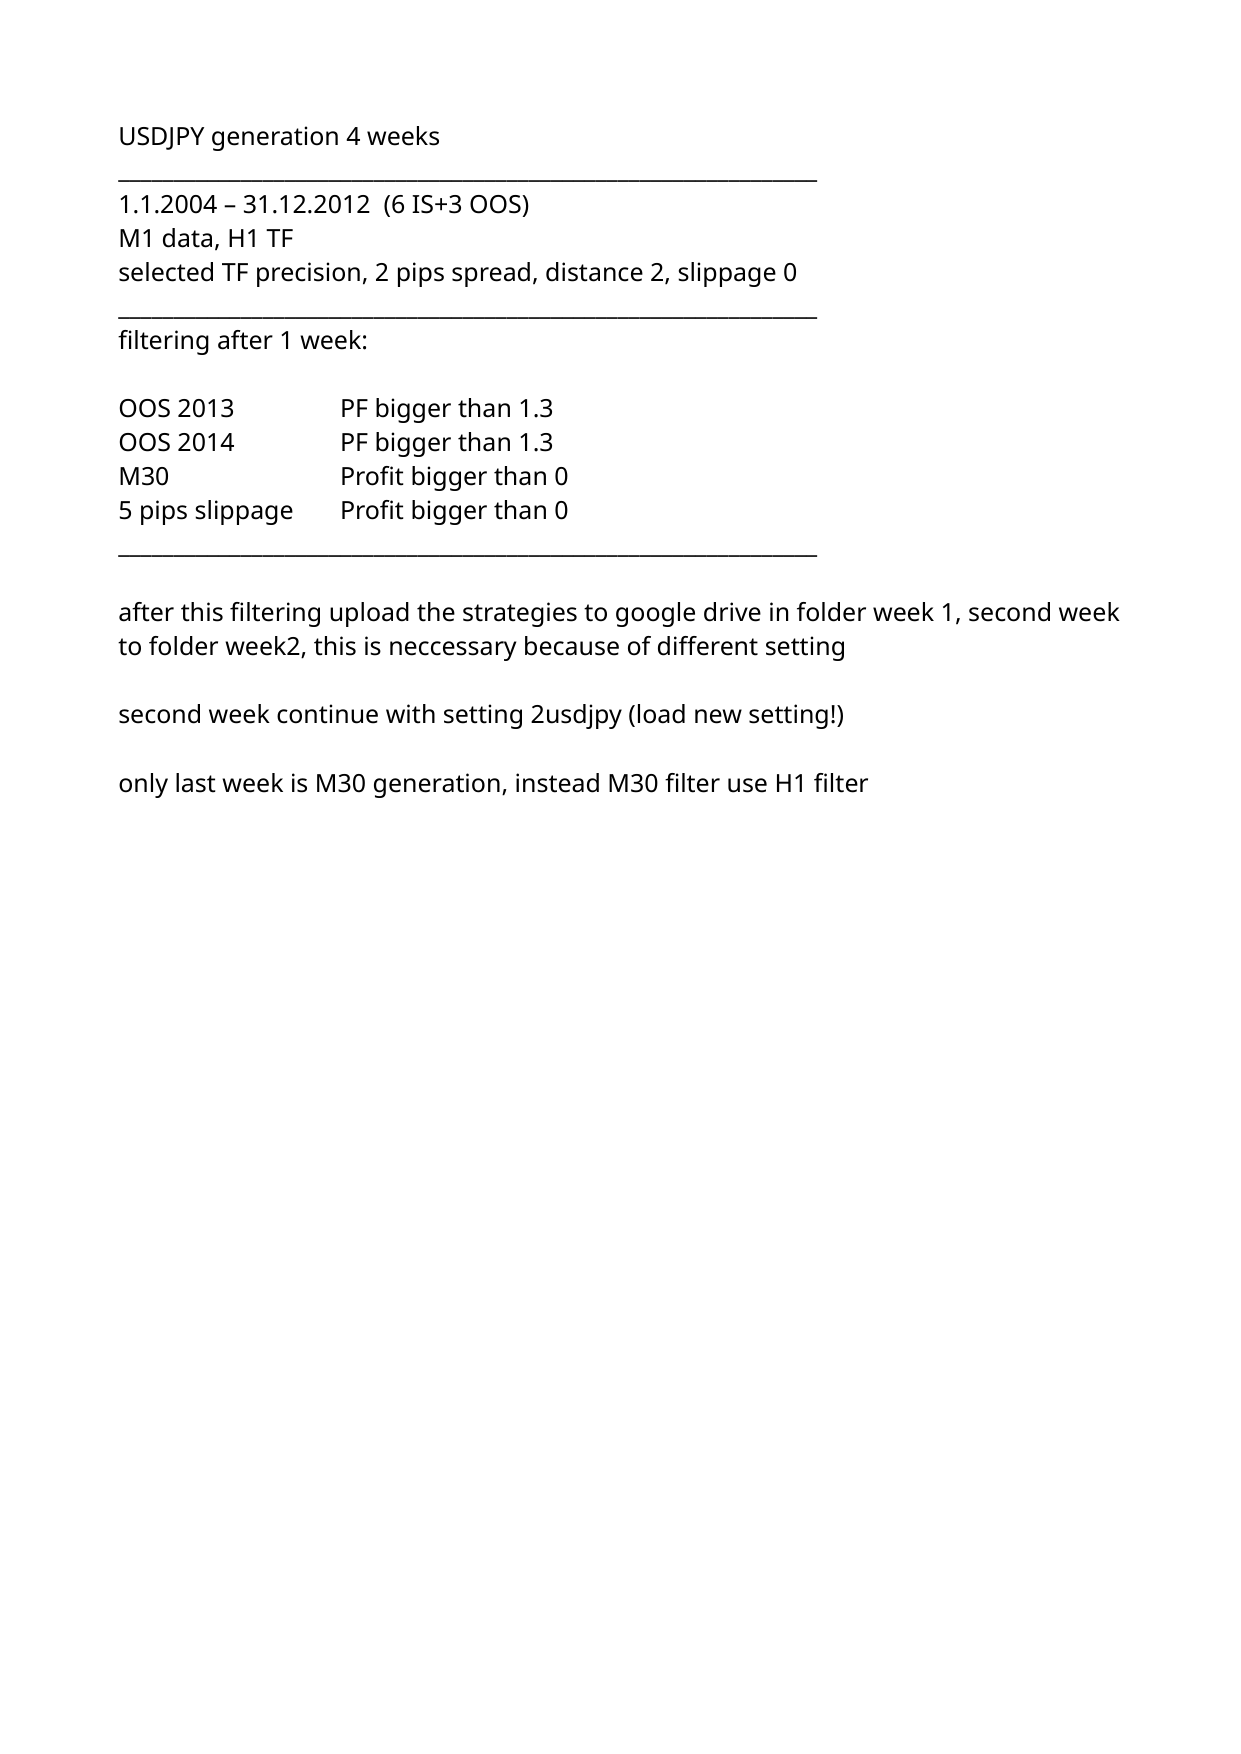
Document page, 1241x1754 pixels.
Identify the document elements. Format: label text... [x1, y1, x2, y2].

text second week continue with setting 2usdjpy (load new setting!) [118, 697, 1122, 731]
text _______________________________________________________________ [118, 288, 1122, 322]
text OOS 2014 PF bigger than 1.3 [118, 425, 1122, 459]
text OOS 2013 PF bigger than 1.3 [118, 391, 1122, 425]
text after this filtering upload the strategies to google drive in folder week 1, second week to folder week2, this is neccessary because of different setting [118, 595, 1122, 663]
text M30 Profit bigger than 0 [118, 459, 1122, 493]
text filtering after 1 week: [118, 322, 1122, 357]
text 1.1.2004 – 31.12.2012 (6 IS+3 OOS) [118, 186, 1122, 220]
text selected TF precision, 2 pips spread, distance 2, slippage 0 [118, 254, 1122, 288]
text only last week is M30 generation, instead M30 filter use H1 filter [118, 765, 1122, 799]
text 5 pips slippage Profit bigger than 0 [118, 493, 1122, 527]
text M1 data, H1 TF [118, 220, 1122, 254]
text _______________________________________________________________ [118, 527, 1122, 561]
text USDJPY generation 4 weeks [118, 118, 1122, 152]
text _______________________________________________________________ [118, 152, 1122, 186]
